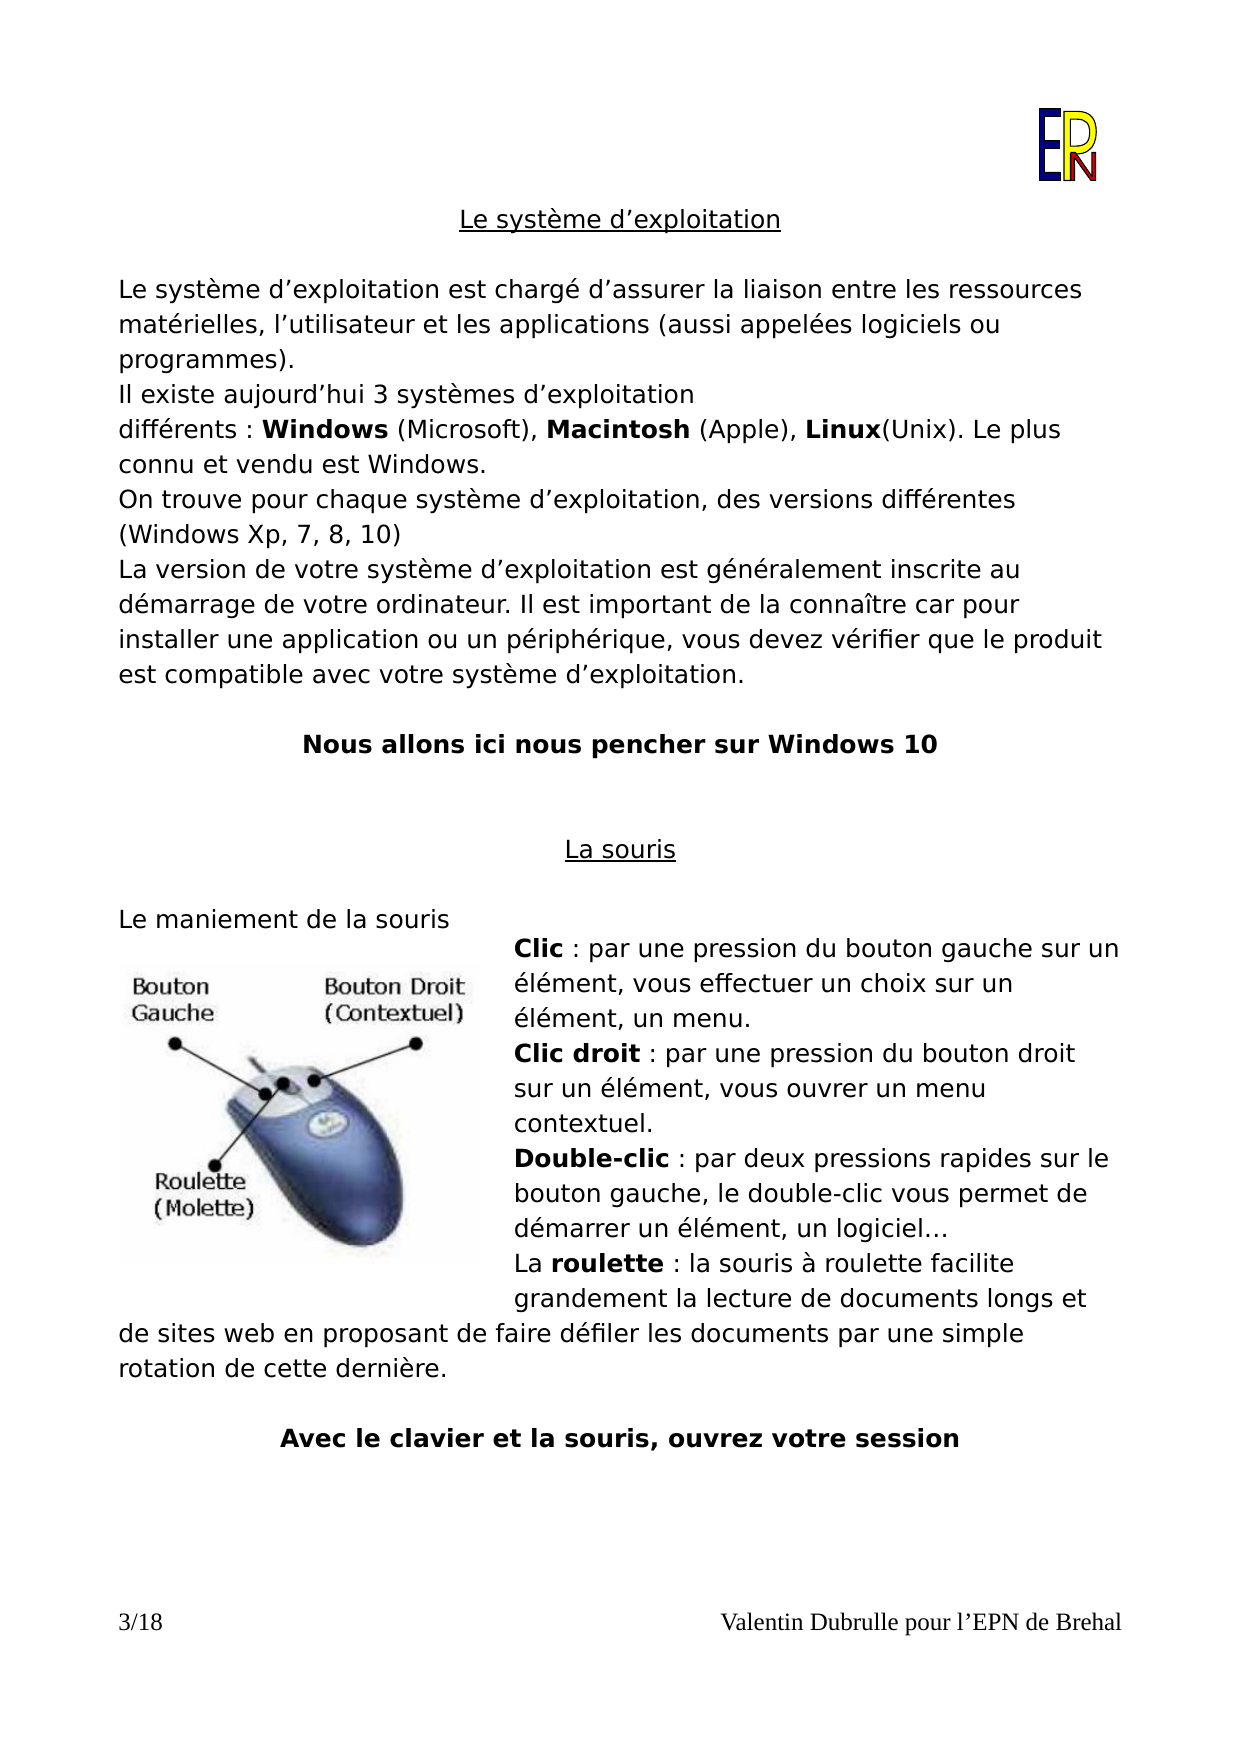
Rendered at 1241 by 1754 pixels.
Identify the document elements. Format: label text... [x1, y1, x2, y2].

text Il existe aujourd’hui 3 systèmes d’exploitation différents : Windows (Microsoft), Macintosh (Apple), Linux(Unix). Le plus connu et vendu est Windows. [118, 380, 1122, 479]
picture [118, 962, 483, 1264]
text Le système d’exploitation [118, 205, 1122, 234]
text La version de votre système d’exploitation est généralement inscrite au démarrage de votre ordinateur. Il est important de la connaître car pour installer une application ou un périphérique, vous devez vérifier que le produit est compatible avec votre système d’exploitation. [118, 555, 1122, 689]
text La souris [118, 835, 1122, 864]
text Double-clic : par deux pressions rapides sur le bouton gauche, le double-clic vous permet de démarrer un élément, un logiciel… [483, 1144, 1122, 1243]
subtitle Le maniement de la souris [118, 905, 1122, 934]
text Avec le clavier et la souris, ouvrez votre session [118, 1424, 1122, 1453]
text Clic : par une pression du bouton gauche sur un élément, vous effectuer un choix sur un élément, un menu. [118, 934, 1122, 1033]
text Clic droit : par une pression du bouton droit sur un élément, vous ouvrer un menu contextuel. [483, 1039, 1122, 1138]
text La roulette : la souris à roulette facilite grandement la lecture de documents longs et de sites web en proposant de faire défiler les documents par une simple rotation de cette dernière. [118, 1249, 1122, 1383]
text On trouve pour chaque système d’exploitation, des versions différentes (Windows Xp, 7, 8, 10) [118, 485, 1122, 549]
text Nous allons ici nous pencher sur Windows 10 [118, 730, 1122, 759]
text Le système d’exploitation est chargé d’assurer la liaison entre les ressources matérielles, l’utilisateur et les applications (aussi appelées logiciels ou programmes). [118, 275, 1122, 374]
